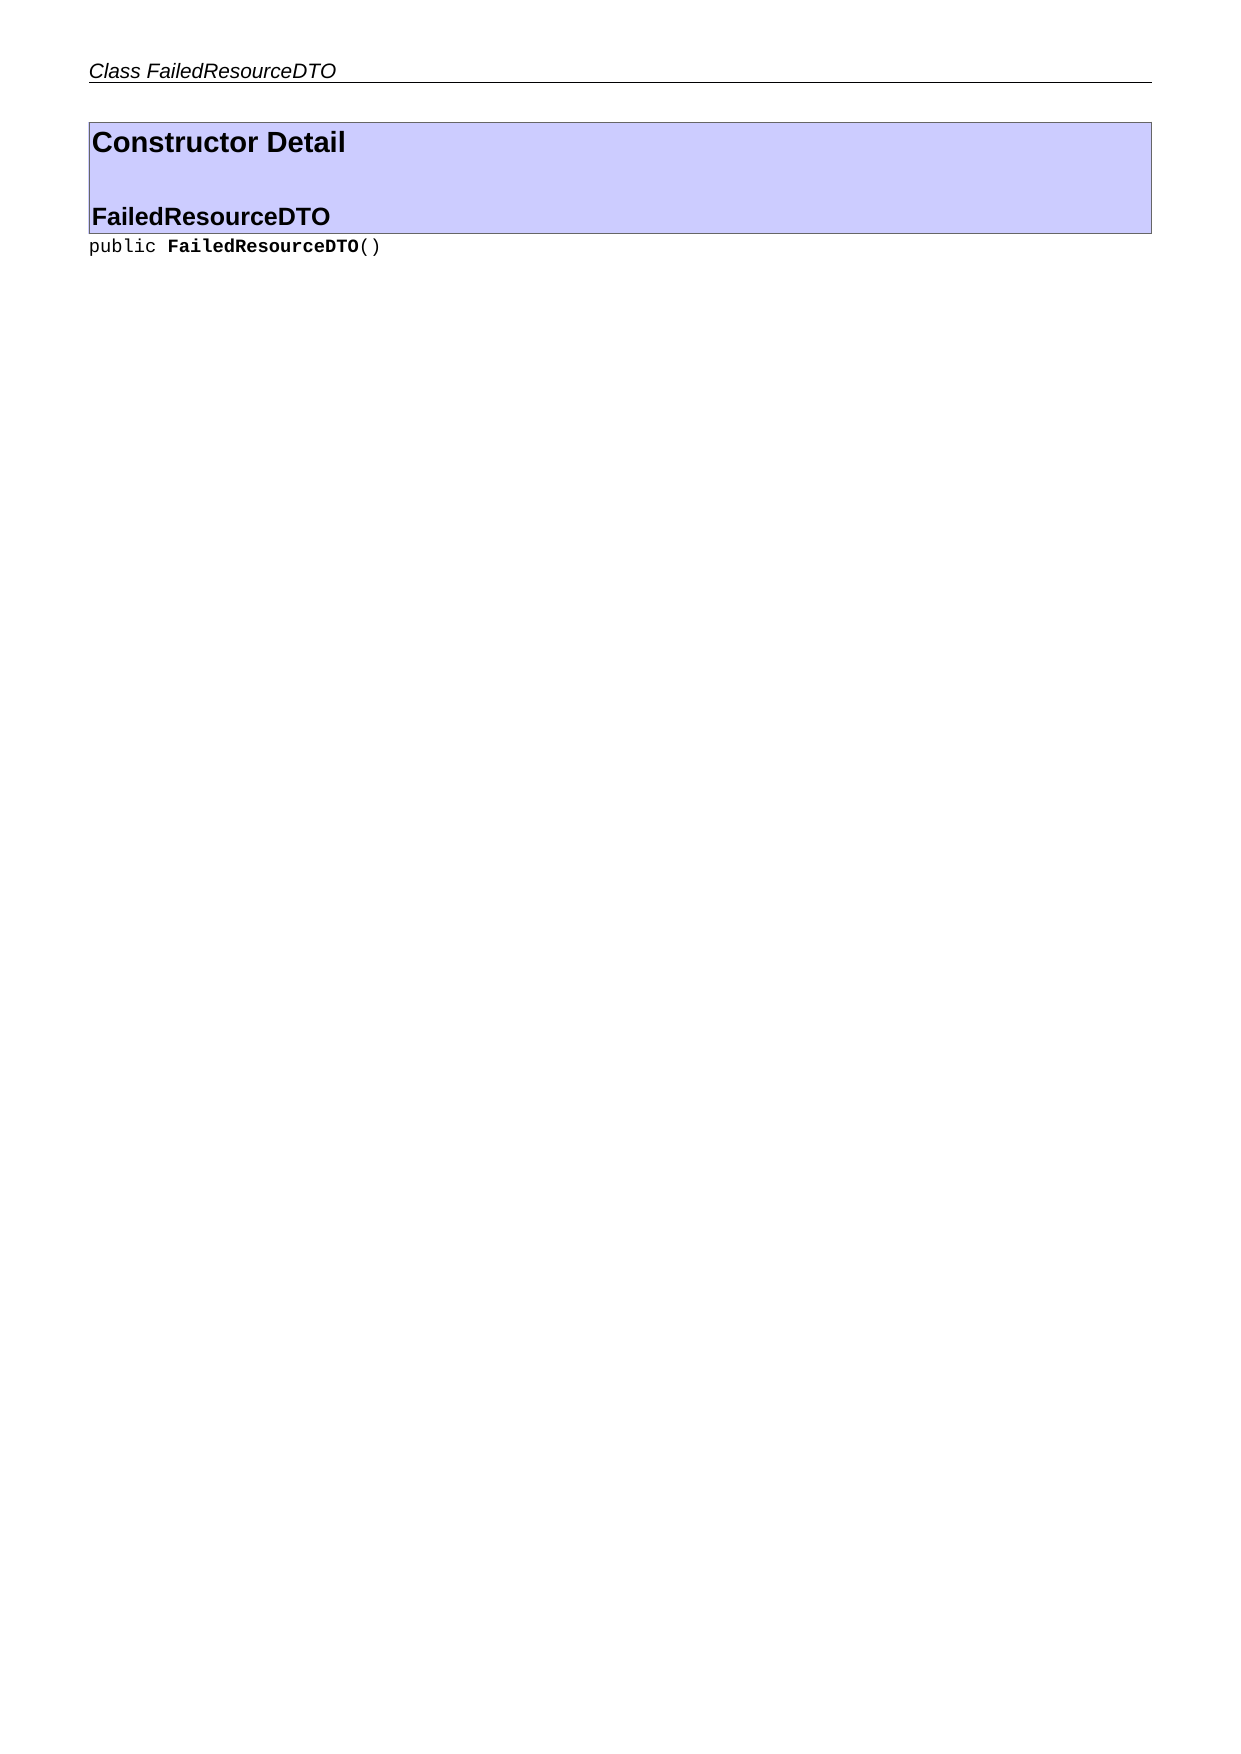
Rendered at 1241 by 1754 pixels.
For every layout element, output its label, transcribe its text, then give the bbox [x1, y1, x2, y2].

subtitle Constructor Detail [90, 123, 1151, 158]
text public FailedResourceDTO() [88, 237, 1152, 258]
subtitle FailedResourceDTO [90, 199, 1151, 233]
